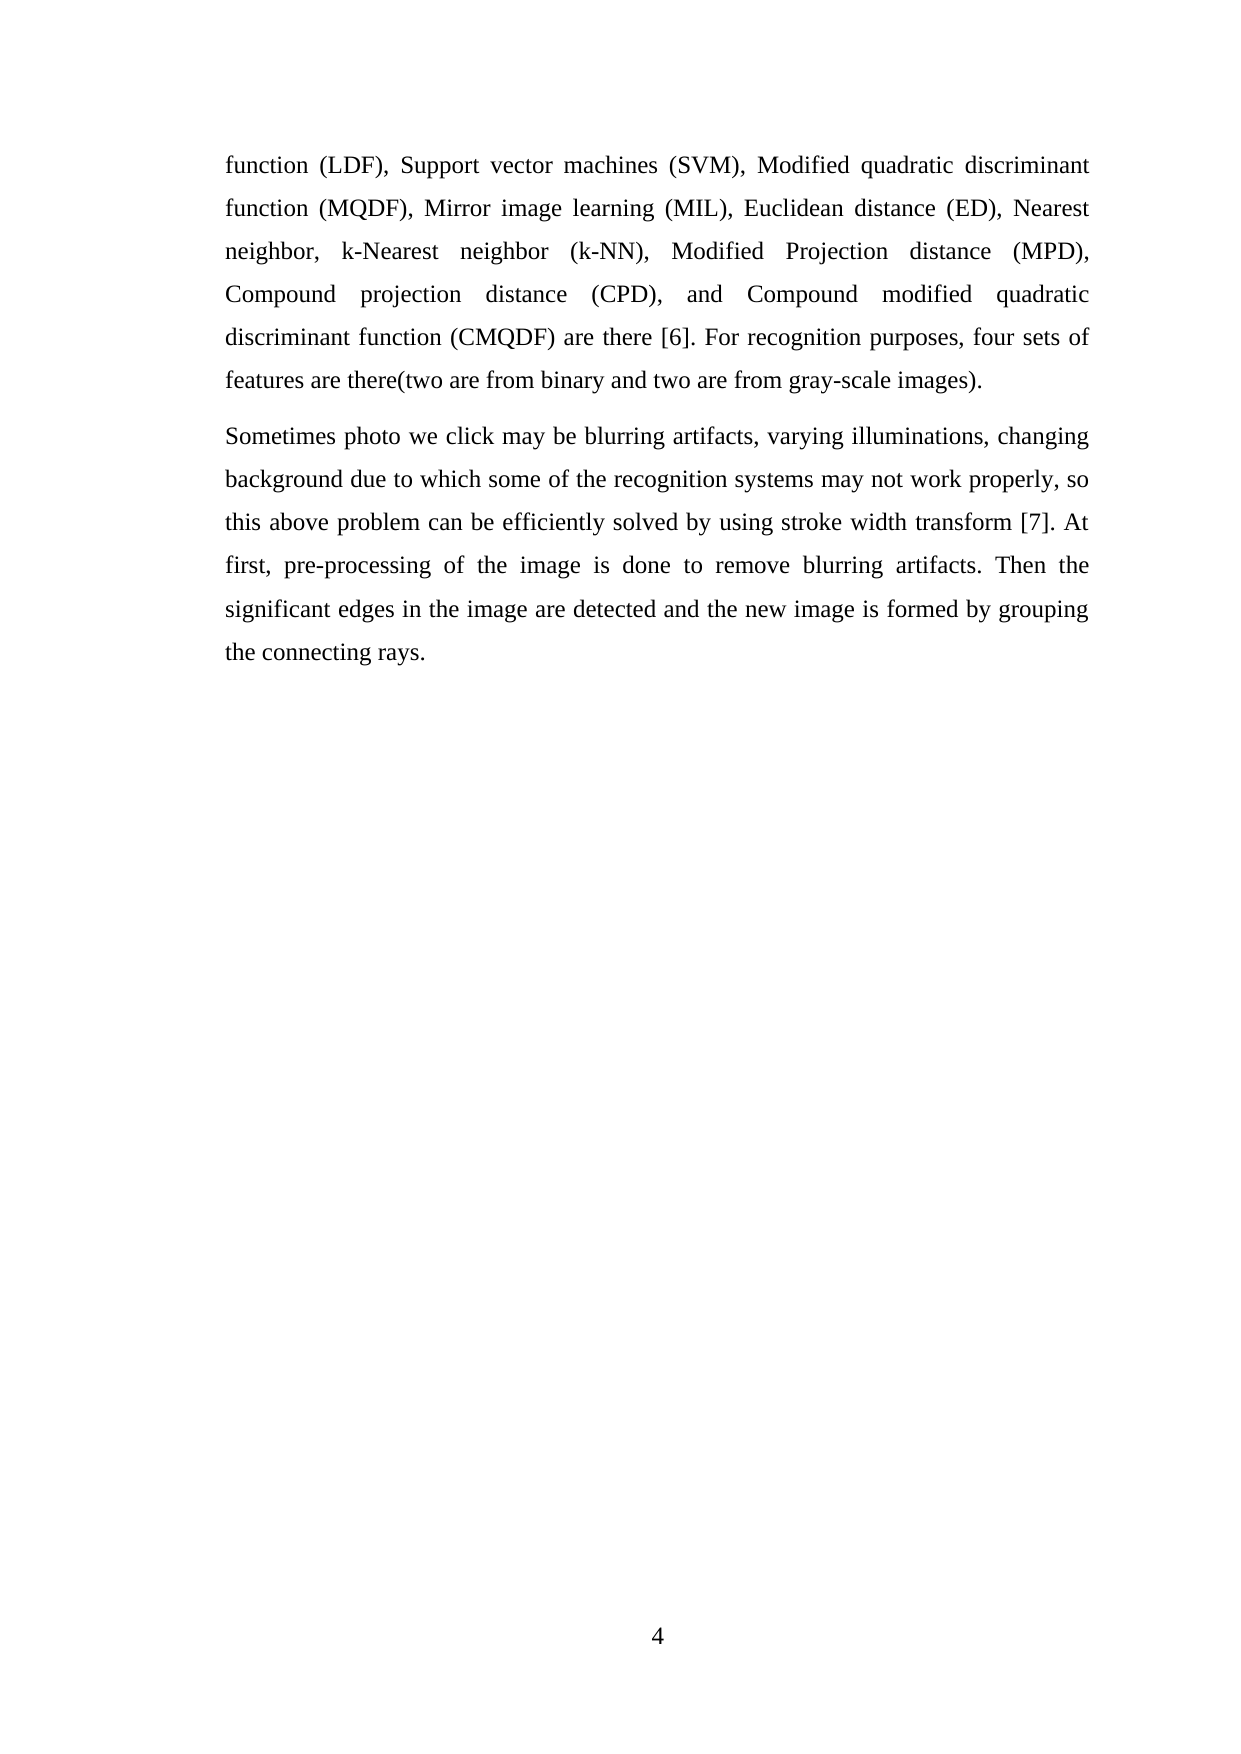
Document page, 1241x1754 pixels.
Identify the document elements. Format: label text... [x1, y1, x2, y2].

text function (LDF), Support vector machines (SVM), Modified quadratic discriminant function (MQDF), Mirror image learning (MIL), Euclidean distance (ED), Nearest neighbor, k-Nearest neighbor (k-NN), Modified Projection distance (MPD), Compound projection distance (CPD), and Compound modified quadratic discriminant function (CMQDF) are there [6]. For recognition purposes, four sets of features are there(two are from binary and two are from gray-scale images). [225, 150, 1090, 394]
text Sometimes photo we click may be blurring artifacts, varying illuminations, changing background due to which some of the recognition systems may not work properly, so this above problem can be efficiently solved by using stroke width transform [7]. At first, pre-processing of the image is done to remove blurring artifacts. Then the significant edges in the image are detected and the new image is formed by grouping the connecting rays. [225, 421, 1090, 666]
